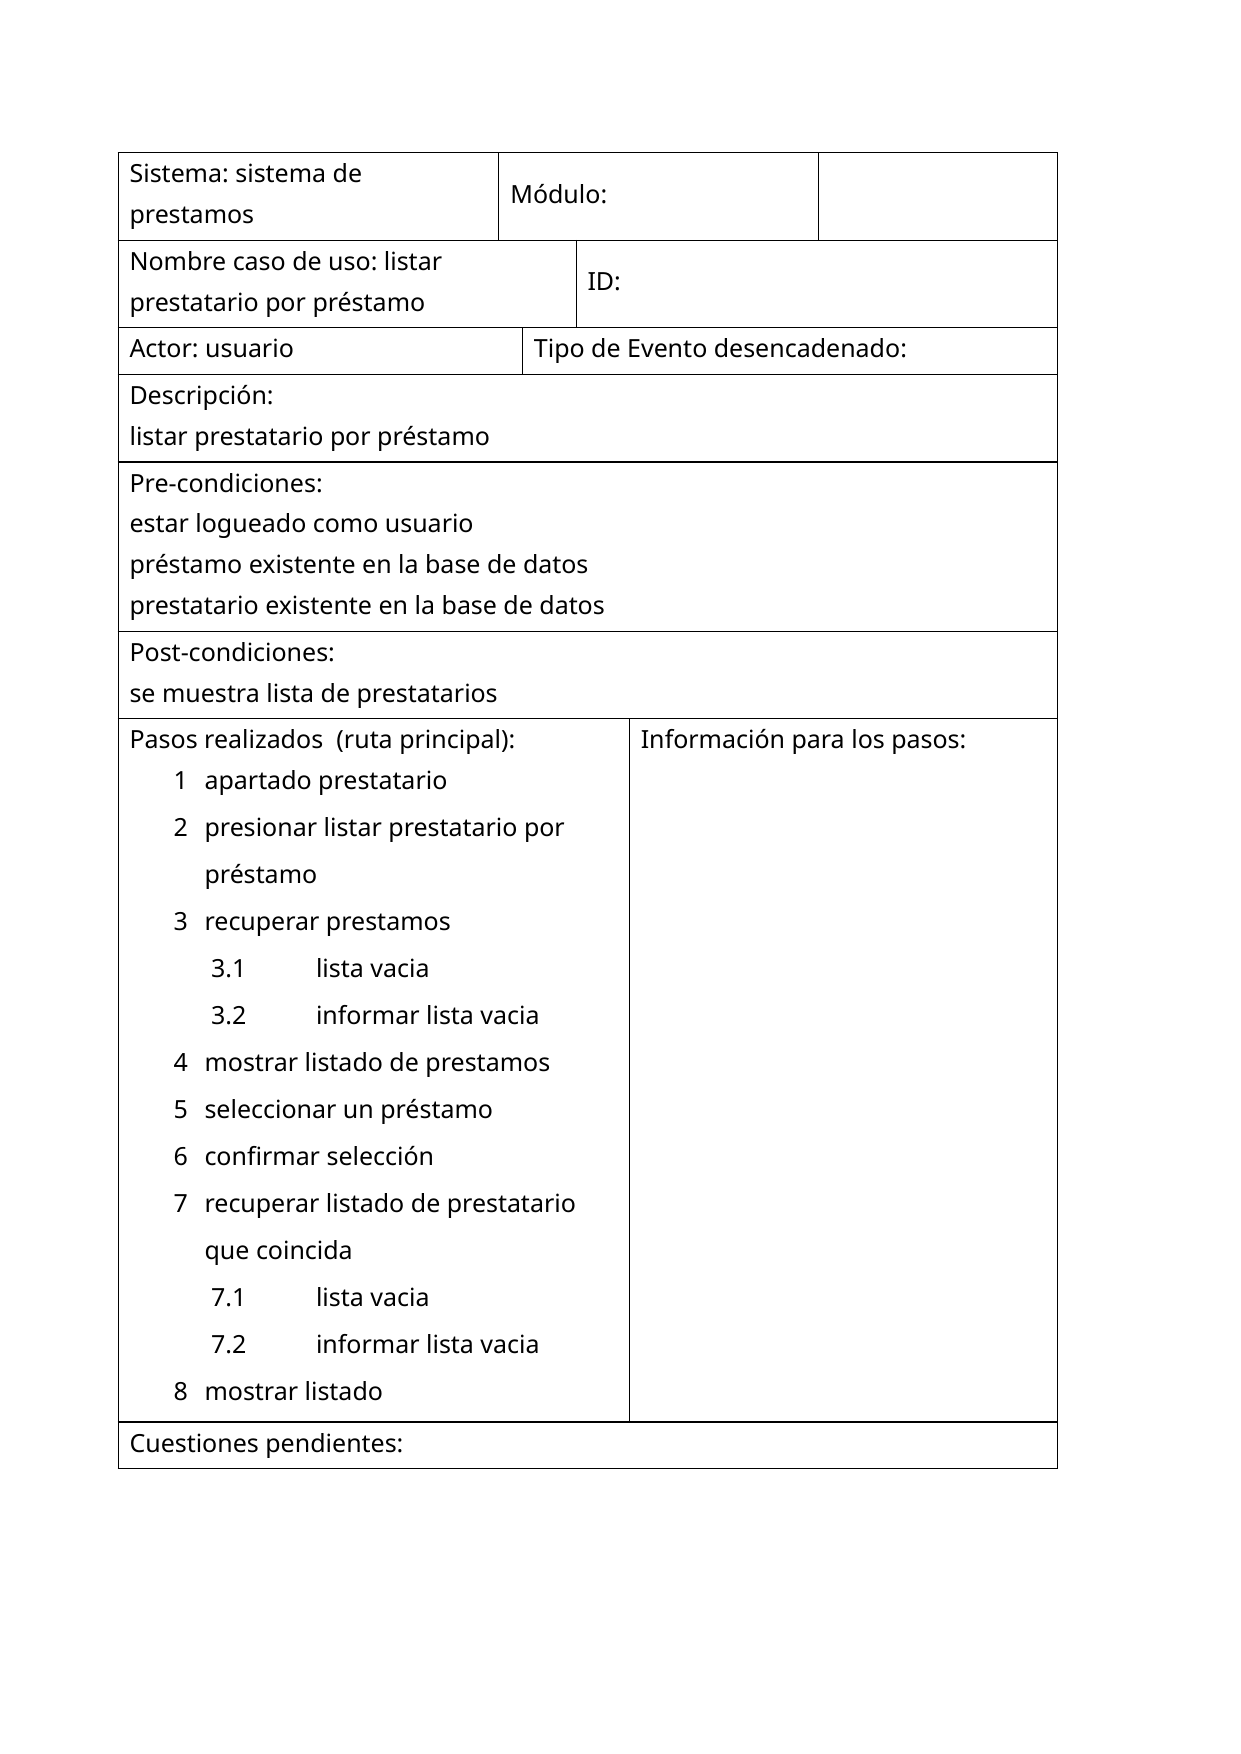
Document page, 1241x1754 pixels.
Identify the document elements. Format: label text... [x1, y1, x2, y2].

table_cell Cuestiones pendientes: [119, 1423, 1057, 1468]
table_header [819, 153, 1057, 240]
table_cell Actor: usuario [119, 328, 522, 374]
table_cell Pasos realizados (ruta principal): apartado prestatario presionar listar prestatario por préstamo recuperar prestamos lista vacia informar lista vacia mostrar listado de prestamos seleccionar un préstamo confirmar selección recuperar listado de prestatario que coincida lista vacia informar lista vacia mostrar listado [119, 719, 629, 1421]
table_cell ID: [577, 241, 1057, 327]
table_cell Nombre caso de uso: listar prestatario por préstamo [119, 241, 576, 327]
table_header Módulo: [499, 153, 818, 240]
table_cell Pre-condiciones: estar logueado como usuario préstamo existente en la base de datos prestatario existente en la base de datos [119, 463, 1057, 631]
table_cell Información para los pasos: [630, 719, 1057, 1421]
table_cell Tipo de Evento desencadenado: [523, 328, 1057, 374]
table_cell Post-condiciones: se muestra lista de prestatarios [119, 632, 1057, 718]
table_cell Descripción: listar prestatario por préstamo [119, 375, 1057, 461]
table_header Sistema: sistema de prestamos [119, 153, 498, 240]
